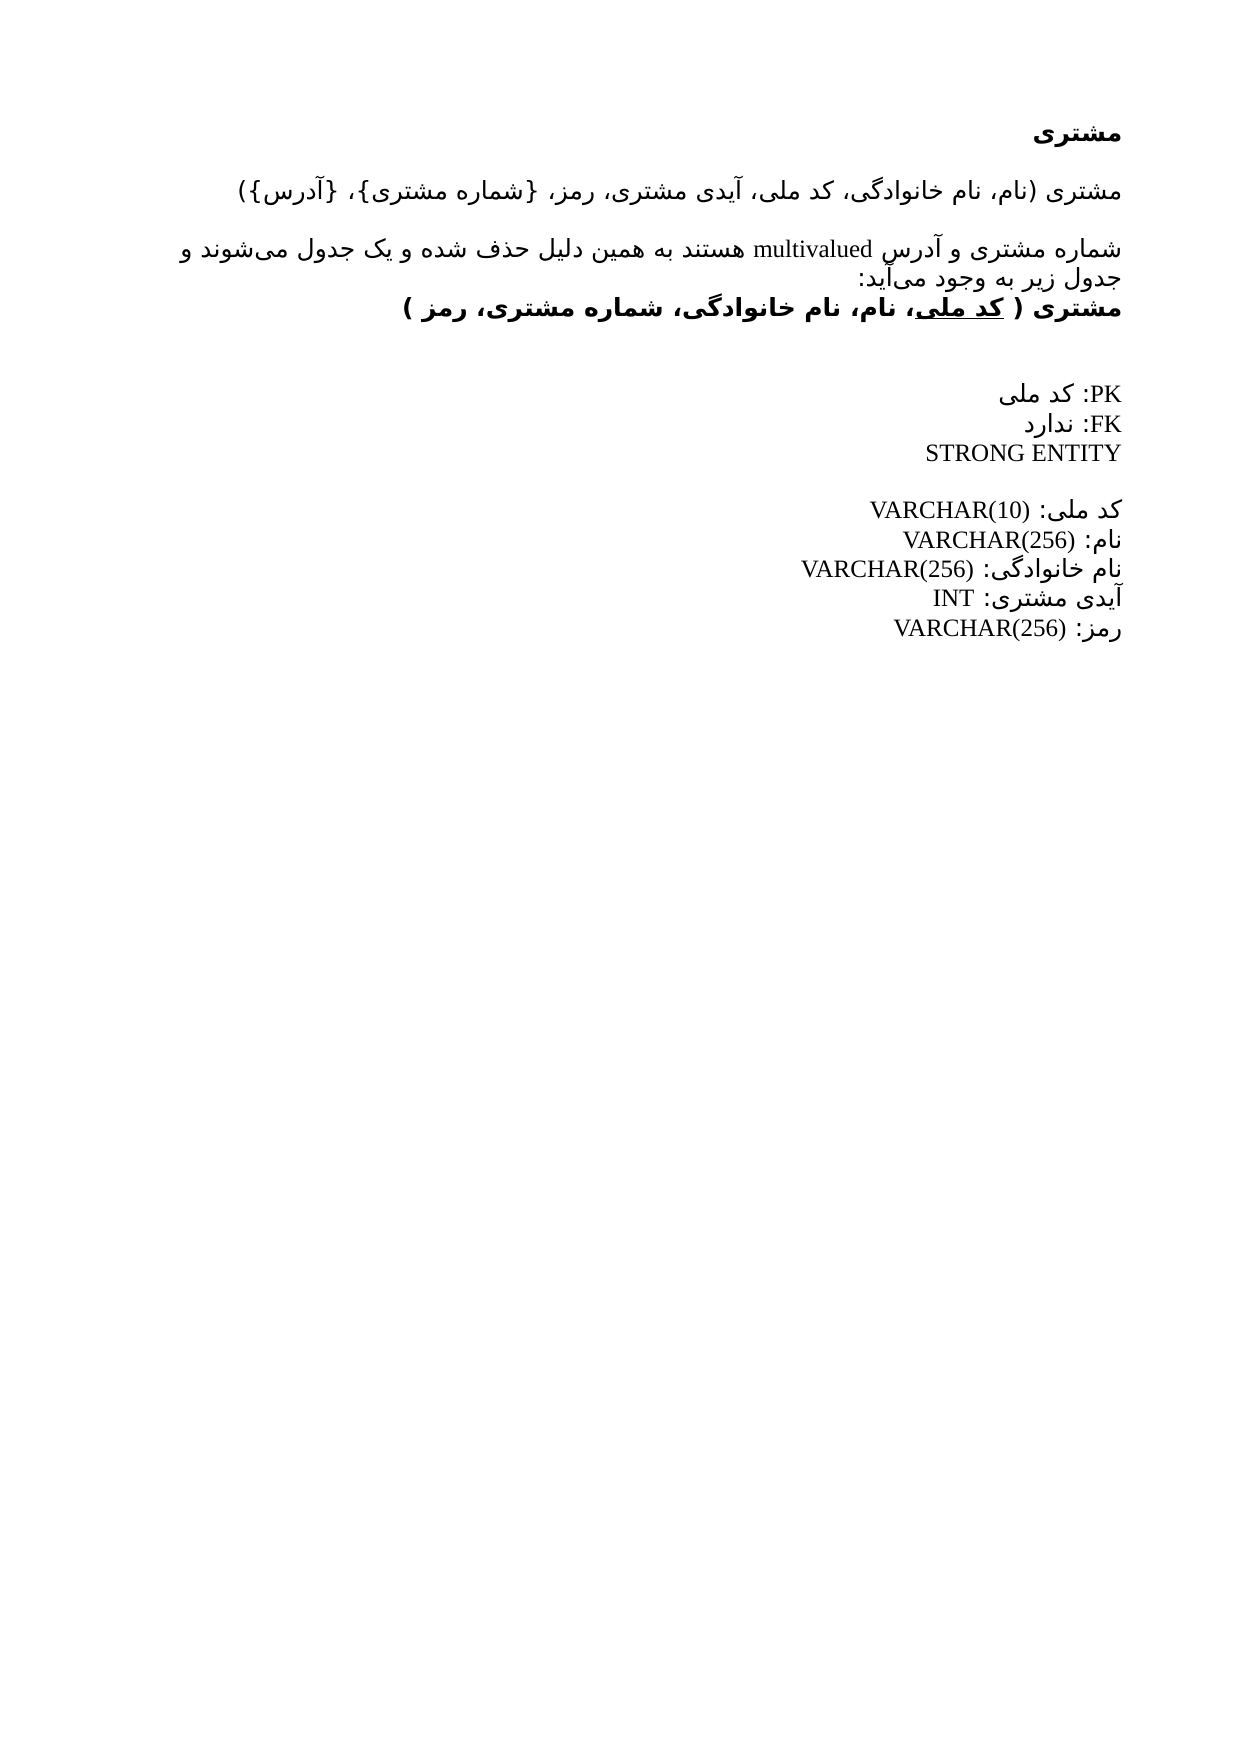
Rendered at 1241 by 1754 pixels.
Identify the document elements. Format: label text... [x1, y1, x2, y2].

text STRONG ENTITY [118, 438, 1122, 467]
text نام خانوادگی: VARCHAR(256) [118, 554, 1122, 583]
text FK: ندارد [118, 409, 1122, 438]
text مشتری [118, 118, 1122, 147]
text شماره مشتری و آدرس multivalued هستند به همین دلیل حذف شده و یک جدول می‌شوند و جدول زیر به وجود می‌آید: [118, 234, 1122, 293]
text PK: کد ملی [118, 379, 1122, 409]
text رمز: VARCHAR(256) [118, 613, 1122, 642]
text آیدی مشتری: INT [118, 583, 1122, 613]
text کد ملی: VARCHAR(10) [118, 496, 1122, 525]
text مشتری (نام، نام خانوادگی، کد ملی، آیدی مشتری، رمز، {شماره مشتری}، {آدرس}) [118, 176, 1122, 205]
text مشتری ( کد ملی، نام، نام خانوادگی، شماره مشتری، رمز ) [118, 293, 1122, 322]
text نام: VARCHAR(256) [118, 525, 1122, 554]
